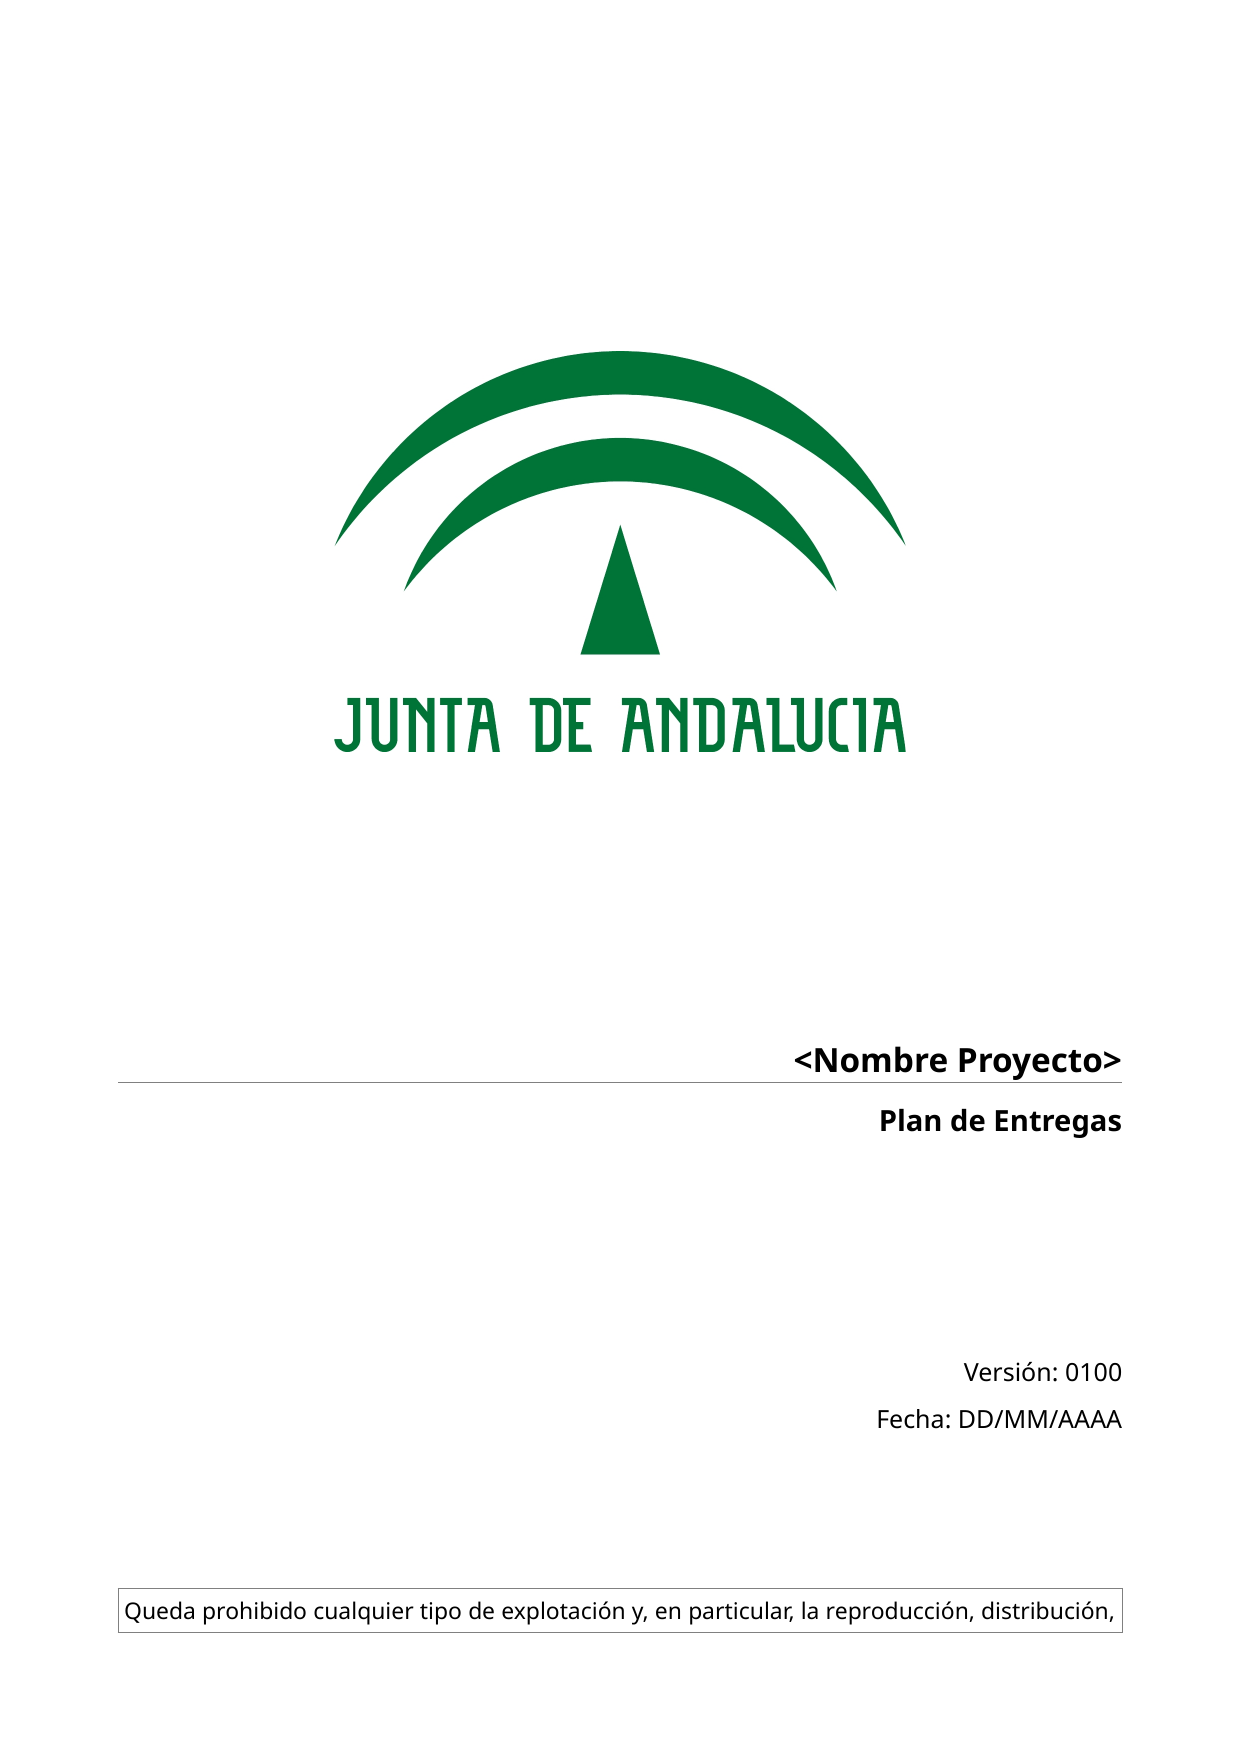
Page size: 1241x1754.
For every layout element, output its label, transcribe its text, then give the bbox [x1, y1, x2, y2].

table_header Queda prohibido cualquier tipo de explotación y, en particular, la reproducción, distribución, [119, 1589, 1122, 1632]
text Fecha: DD/MM/AAAA [118, 1402, 1122, 1436]
text Versión: 0100 [118, 1355, 1122, 1389]
title Plan de Entregas [118, 1101, 1122, 1140]
picture [334, 351, 906, 752]
text <Nombre Proyecto> [118, 1036, 1122, 1082]
